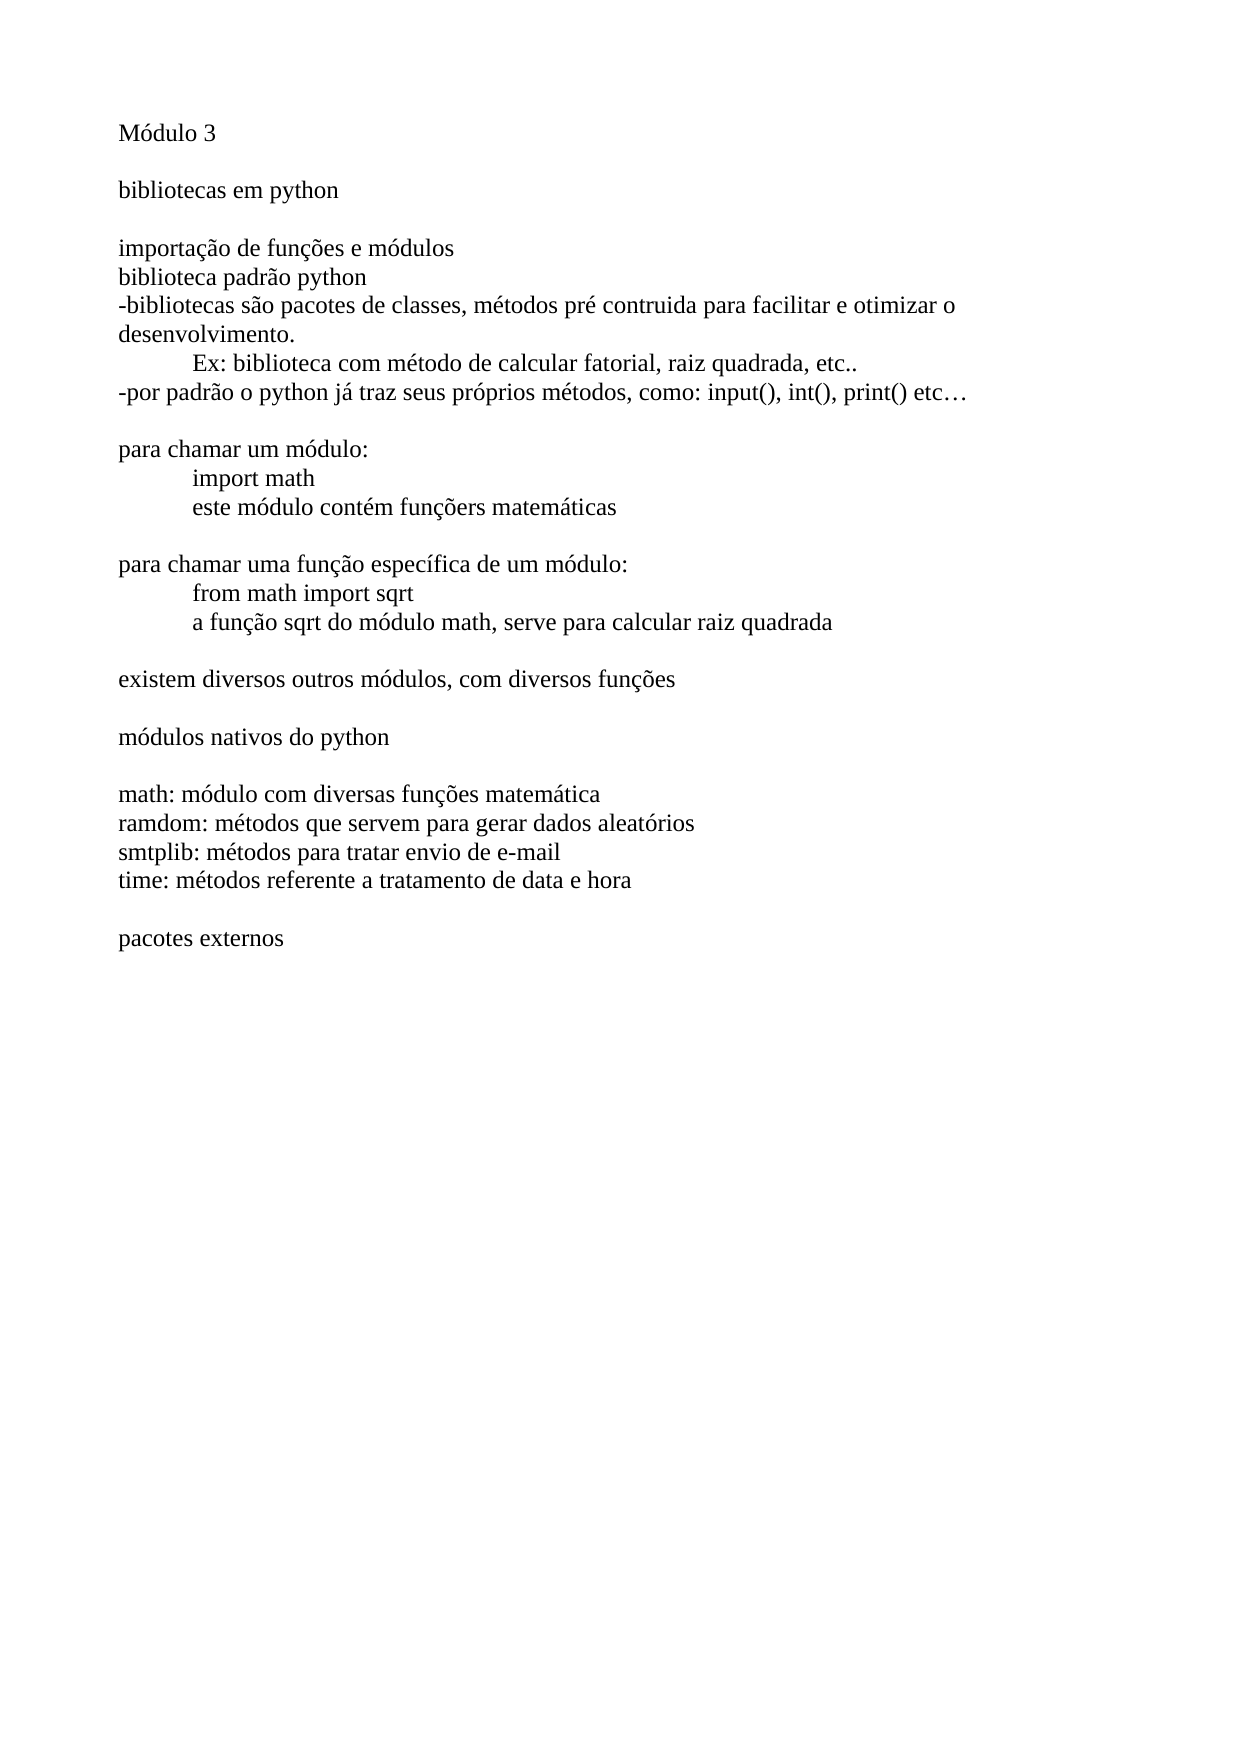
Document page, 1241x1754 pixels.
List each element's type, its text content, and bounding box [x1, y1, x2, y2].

text -por padrão o python já traz seus próprios métodos, como: input(), int(), print() etc… [118, 377, 1122, 406]
text pacotes externos [118, 923, 1122, 952]
text Módulo 3 [118, 118, 1122, 147]
text módulos nativos do python [118, 722, 1122, 751]
text importação de funções e módulos [118, 233, 1122, 262]
text para chamar uma função específica de um módulo: [118, 549, 1122, 578]
text este módulo contém funçõers matemáticas [118, 492, 1122, 521]
text biblioteca padrão python [118, 262, 1122, 291]
text para chamar um módulo: [118, 434, 1122, 463]
text existem diversos outros módulos, com diversos funções [118, 664, 1122, 693]
text time: métodos referente a tratamento de data e hora [118, 866, 1122, 894]
text -bibliotecas são pacotes de classes, métodos pré contruida para facilitar e otimizar o desenvolvimento. [118, 291, 1122, 348]
text import math [118, 463, 1122, 492]
text bibliotecas em python [118, 176, 1122, 204]
text a função sqrt do módulo math, serve para calcular raiz quadrada [118, 607, 1122, 636]
text math: módulo com diversas funções matemática [118, 779, 1122, 808]
text smtplib: métodos para tratar envio de e-mail [118, 837, 1122, 866]
text Ex: biblioteca com método de calcular fatorial, raiz quadrada, etc.. [118, 348, 1122, 377]
text ramdom: métodos que servem para gerar dados aleatórios [118, 808, 1122, 837]
text from math import sqrt [118, 578, 1122, 607]
